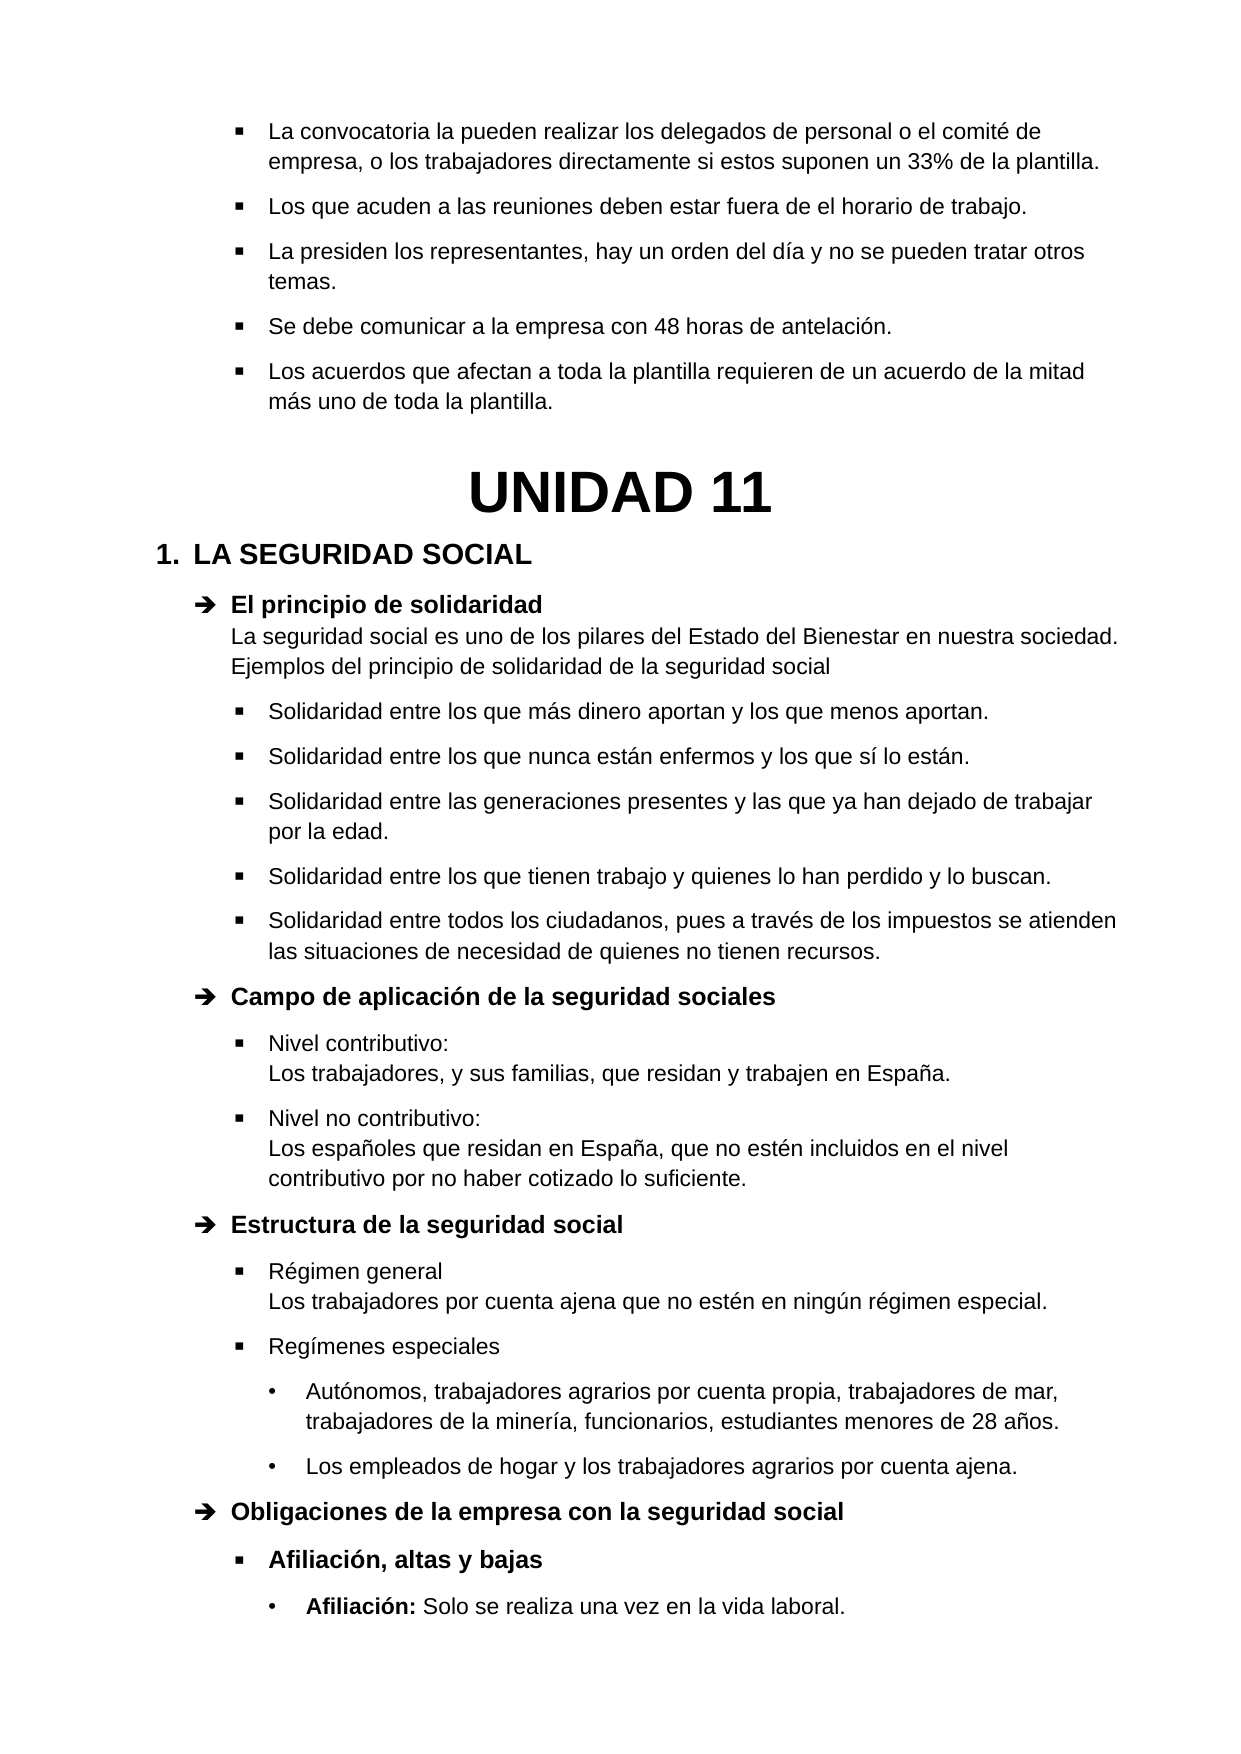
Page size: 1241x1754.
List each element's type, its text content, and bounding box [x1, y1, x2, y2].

list Solidaridad entre los que nunca están enfermos y los que sí lo están. [231, 743, 1122, 769]
list Solidaridad entre las generaciones presentes y las que ya han dejado de trabajar por la edad. [231, 788, 1122, 844]
list La convocatoria la pueden realizar los delegados de personal o el comité de empresa, o los trabajadores directamente si estos suponen un 33% de la plantilla. [231, 118, 1122, 175]
list Nivel contributivo: Los trabajadores, y sus familias, que residan y trabajen en España. [231, 1030, 1122, 1087]
list Los acuerdos que afectan a toda la plantilla requieren de un acuerdo de la mitad más uno de toda la plantilla. [231, 358, 1122, 414]
list Solidaridad entre los que más dinero aportan y los que menos aportan. [231, 698, 1122, 724]
list Regímenes especiales [231, 1333, 1122, 1359]
list Estructura de la seguridad social [193, 1210, 1122, 1239]
list Afiliación, altas y bajas [231, 1545, 1122, 1574]
list Los que acuden a las reuniones deben estar fuera de el horario de trabajo. [231, 193, 1122, 219]
list Solidaridad entre los que tienen trabajo y quienes lo han perdido y lo buscan. [231, 863, 1122, 889]
title UNIDAD 11 [118, 458, 1122, 525]
list Obligaciones de la empresa con la seguridad social [193, 1497, 1122, 1526]
list Afiliación: Solo se realiza una vez en la vida laboral. [268, 1593, 1122, 1619]
list El principio de solidaridad La seguridad social es uno de los pilares del Estado del Bienestar en nuestra sociedad. Ejemplos del principio de solidaridad de la seguridad social [193, 590, 1122, 679]
list Los empleados de hogar y los trabajadores agrarios por cuenta ajena. [268, 1453, 1122, 1479]
list Se debe comunicar a la empresa con 48 horas de antelación. [231, 313, 1122, 339]
list Campo de aplicación de la seguridad sociales [193, 982, 1122, 1011]
list Autónomos, trabajadores agrarios por cuenta propia, trabajadores de mar, trabajadores de la minería, funcionarios, estudiantes menores de 28 años. [268, 1378, 1122, 1434]
list Solidaridad entre todos los ciudadanos, pues a través de los impuestos se atienden las situaciones de necesidad de quienes no tienen recursos. [231, 907, 1122, 964]
list LA SEGURIDAD SOCIAL [156, 537, 1122, 571]
list La presiden los representantes, hay un orden del día y no se pueden tratar otros temas. [231, 238, 1122, 294]
list Nivel no contributivo: Los españoles que residan en España, que no estén incluidos en el nivel contributivo por no haber cotizado lo suficiente. [231, 1105, 1122, 1192]
list Régimen general Los trabajadores por cuenta ajena que no estén en ningún régimen especial. [231, 1258, 1122, 1314]
